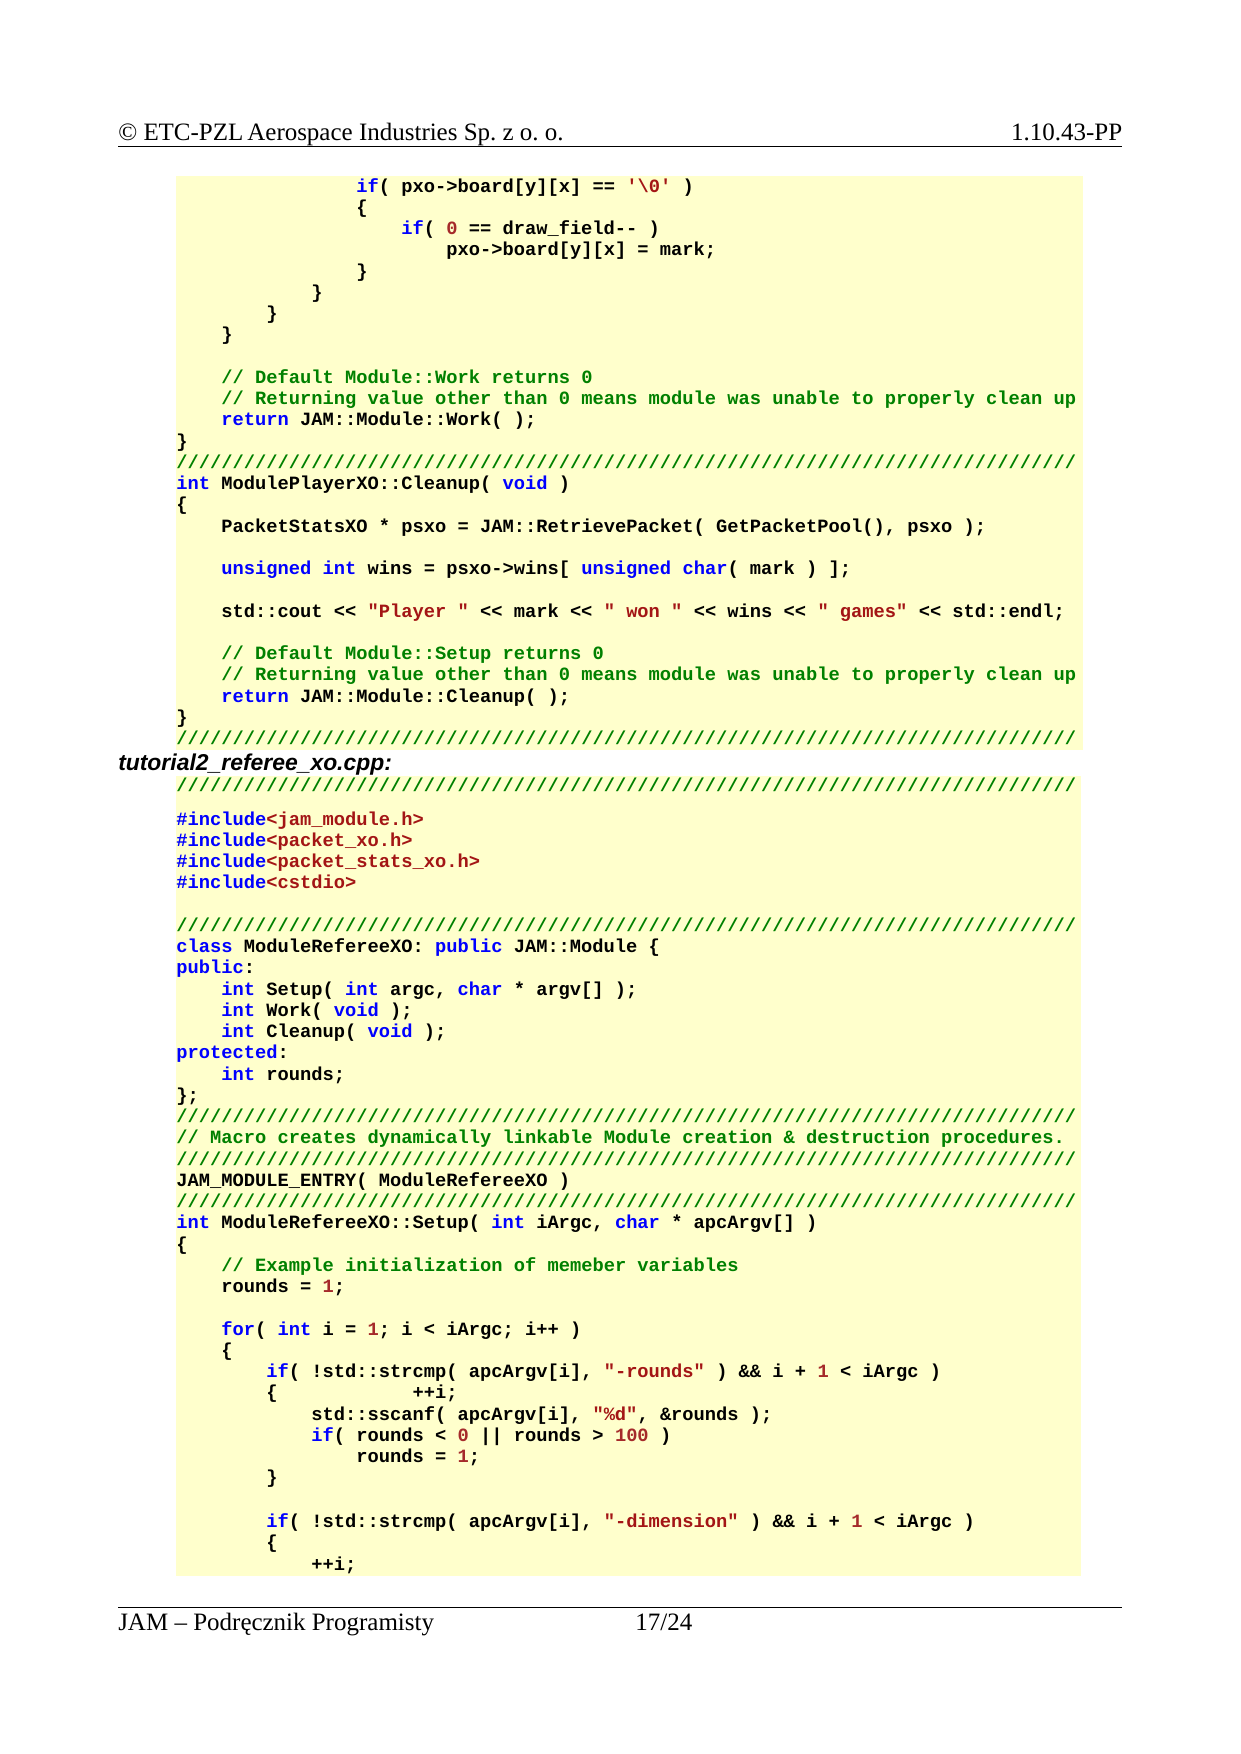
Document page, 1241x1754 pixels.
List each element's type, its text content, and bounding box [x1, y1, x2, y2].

text #include<cstdio> [176, 873, 1081, 894]
text //////////////////////////////////////////////////////////////////////////////// [176, 916, 1081, 937]
text } [176, 283, 1083, 304]
text // Default Module::Work returns 0 [176, 368, 1083, 389]
text pxo->board[y][x] = mark; [176, 240, 1083, 261]
text } [176, 431, 1083, 453]
text JAM_MODULE_ENTRY( ModuleRefereeXO ) [176, 1171, 1081, 1192]
text if( 0 == draw_field-- ) [176, 219, 1083, 240]
text if( rounds < 0 || rounds > 100 ) [176, 1426, 1081, 1447]
text } [176, 325, 1083, 346]
text // Example initialization of memeber variables [176, 1256, 1081, 1277]
text { [176, 1341, 1081, 1362]
text // Returning value other than 0 means module was unable to properly clean up [176, 389, 1083, 410]
text int Cleanup( void ); [176, 1022, 1081, 1043]
text for( int i = 1; i < iArgc; i++ ) [176, 1319, 1081, 1341]
text tutorial2_referee_xo.cpp: [118, 750, 1122, 776]
text if( !std::strcmp( apcArgv[i], "-rounds" ) && i + 1 < iArgc ) [176, 1362, 1081, 1383]
text // Returning value other than 0 means module was unable to properly clean up [176, 665, 1083, 686]
text protected: [176, 1043, 1081, 1064]
text // Default Module::Setup returns 0 [176, 644, 1083, 665]
text int Work( void ); [176, 1001, 1081, 1022]
text // Macro creates dynamically linkable Module creation & destruction procedures. [176, 1128, 1081, 1149]
text } [176, 261, 1083, 283]
text int Setup( int argc, char * argv[] ); [176, 979, 1081, 1001]
text std::sscanf( apcArgv[i], "%d", &rounds ); [176, 1404, 1081, 1426]
text } [176, 708, 1083, 729]
text { [176, 495, 1083, 516]
text //////////////////////////////////////////////////////////////////////////////// [176, 1107, 1081, 1128]
text { [176, 198, 1083, 219]
text class ModuleRefereeXO: public JAM::Module { [176, 937, 1081, 958]
text if( pxo->board[y][x] == '\0' ) [176, 176, 1083, 198]
text //////////////////////////////////////////////////////////////////////////////// [176, 729, 1083, 750]
text std::cout << "Player " << mark << " won " << wins << " games" << std::endl; [176, 601, 1083, 623]
text int ModulePlayerXO::Cleanup( void ) [176, 474, 1083, 495]
text }; [176, 1086, 1081, 1107]
text #include<packet_xo.h> [176, 831, 1081, 852]
text int ModuleRefereeXO::Setup( int iArgc, char * apcArgv[] ) [176, 1213, 1081, 1234]
text int rounds; [176, 1064, 1081, 1086]
text rounds = 1; [176, 1277, 1081, 1298]
text #include<jam_module.h> [176, 809, 1081, 831]
text PacketStatsXO * psxo = JAM::RetrievePacket( GetPacketPool(), psxo ); [176, 516, 1083, 538]
text public: [176, 958, 1081, 979]
text #include<packet_stats_xo.h> [176, 852, 1081, 873]
text //////////////////////////////////////////////////////////////////////////////// [176, 1149, 1081, 1171]
text //////////////////////////////////////////////////////////////////////////////// [176, 776, 1081, 797]
text return JAM::Module::Work( ); [176, 410, 1083, 431]
text { [176, 1533, 1081, 1554]
text } [176, 1468, 1081, 1489]
text unsigned int wins = psxo->wins[ unsigned char( mark ) ]; [176, 559, 1083, 580]
text { [176, 1234, 1081, 1256]
text return JAM::Module::Cleanup( ); [176, 686, 1083, 708]
text } [176, 304, 1083, 325]
text rounds = 1; [176, 1447, 1081, 1468]
text //////////////////////////////////////////////////////////////////////////////// [176, 1192, 1081, 1213]
text ++i; [176, 1554, 1081, 1576]
text if( !std::strcmp( apcArgv[i], "-dimension" ) && i + 1 < iArgc ) [176, 1512, 1081, 1533]
text { ++i; [176, 1383, 1081, 1404]
text //////////////////////////////////////////////////////////////////////////////// [176, 453, 1083, 474]
